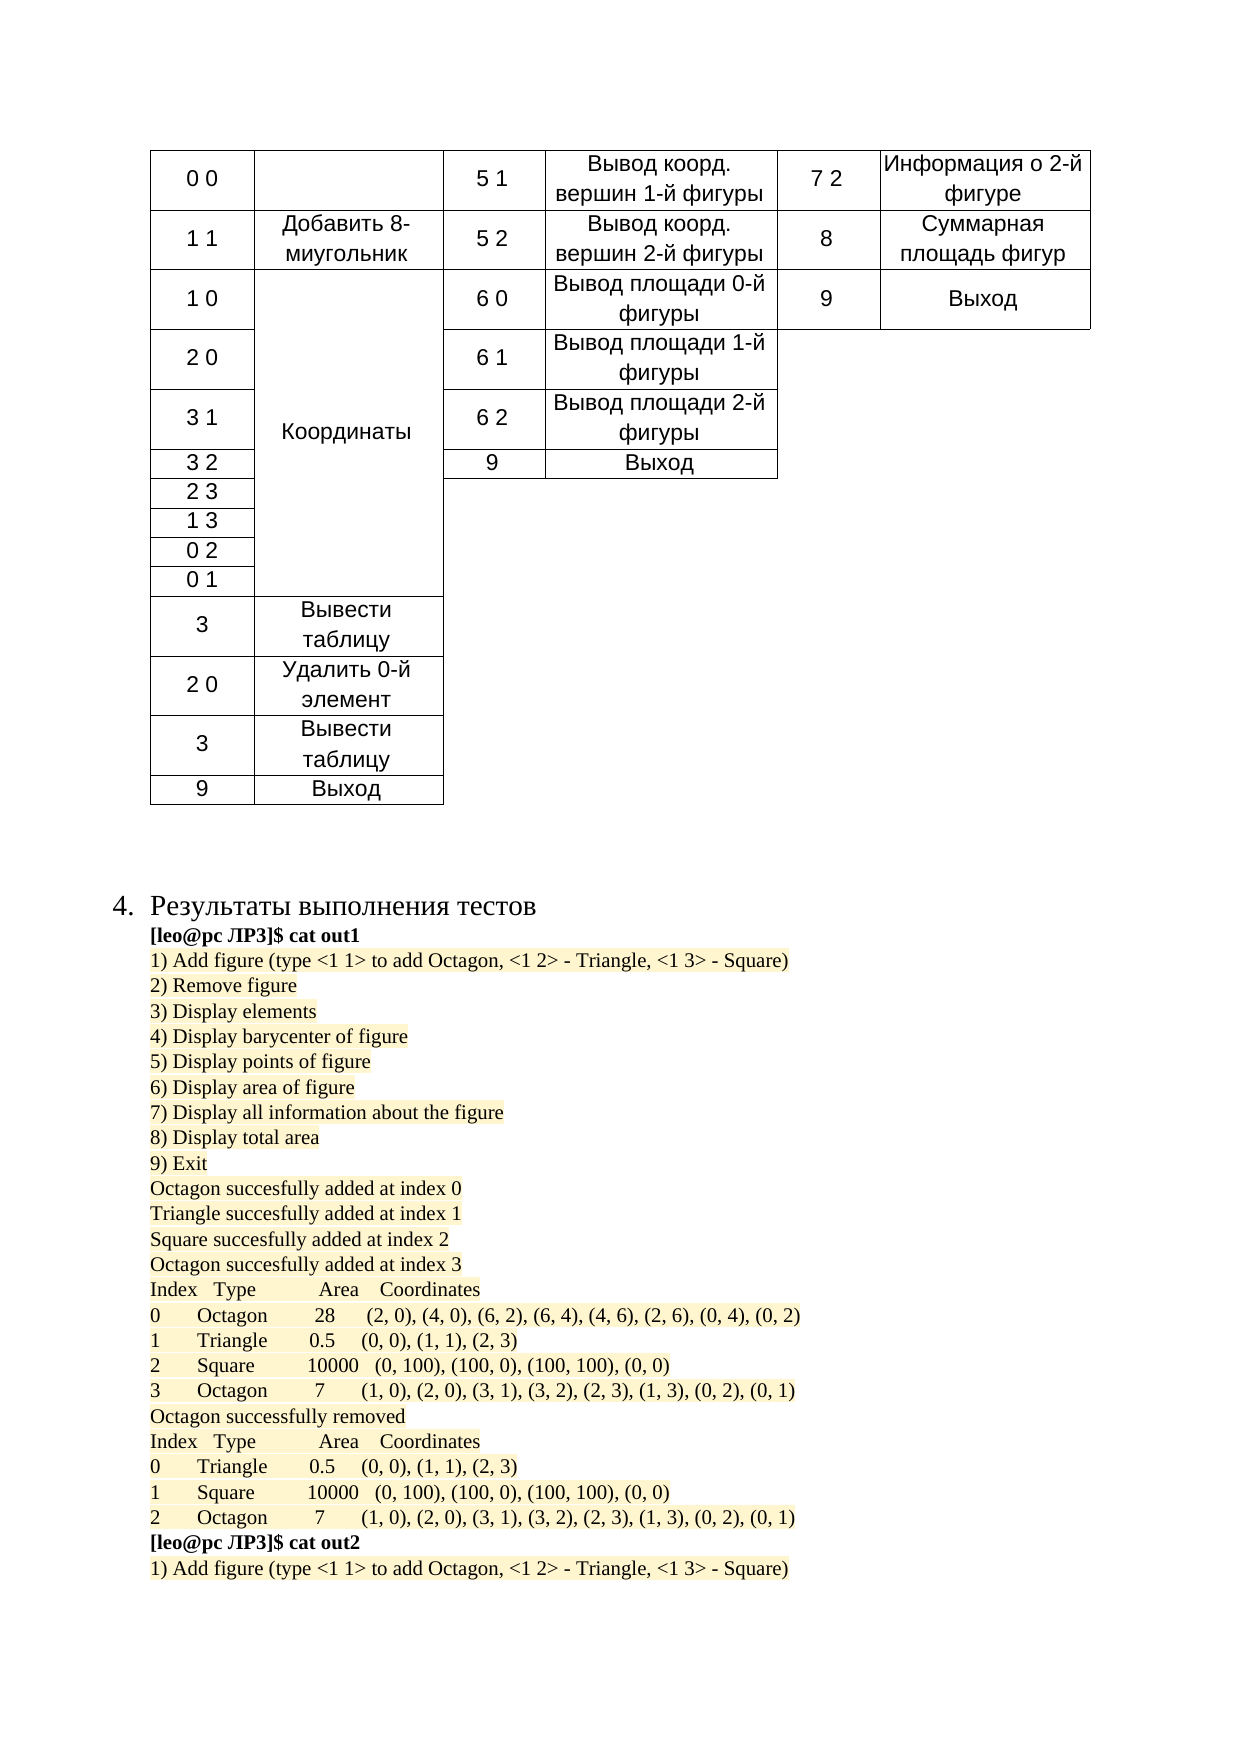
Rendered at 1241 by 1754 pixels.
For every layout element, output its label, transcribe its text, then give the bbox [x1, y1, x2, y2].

text [leo@pc ЛР3]$ cat out2 [150, 1530, 1090, 1554]
text Octagon succesfully added at index 0 [150, 1176, 1090, 1200]
table_cell Вывод площади 2-й фигуры [546, 390, 777, 448]
table_cell 9 [151, 776, 254, 804]
table_cell Вывод коорд. вершин 1-й фигуры [546, 151, 777, 210]
table_cell 5 1 [444, 151, 545, 210]
table_cell 5 2 [444, 211, 545, 269]
table_cell 3 [151, 716, 254, 775]
table_cell [880, 330, 1090, 389]
text 3 Octagon 7 (1, 0), (2, 0), (3, 1), (3, 2), (2, 3), (1, 3), (0, 2), (0, 1) [150, 1378, 1090, 1402]
table_cell Добавить 8-миугольник [255, 211, 443, 269]
table_cell [778, 566, 880, 596]
text 0 Octagon 28 (2, 0), (4, 0), (6, 2), (6, 4), (4, 6), (2, 6), (0, 4), (0, 2) [150, 1302, 1090, 1327]
table_cell Суммарная площадь фигур [881, 211, 1090, 269]
text 9) Exit [150, 1151, 1090, 1175]
table_cell [545, 508, 777, 537]
table_cell 0 1 [151, 567, 254, 596]
text 8) Display total area [150, 1125, 1090, 1149]
table_cell [880, 775, 1090, 804]
table_cell 3 [151, 597, 254, 656]
text 0 Triangle 0.5 (0, 0), (1, 1), (2, 3) [150, 1454, 1090, 1478]
table_cell [778, 330, 880, 389]
text Octagon successfully removed [150, 1404, 1090, 1428]
table_cell Координаты [255, 270, 443, 596]
table_cell 9 [778, 270, 880, 329]
table_cell [778, 775, 880, 804]
table_cell Выход [255, 776, 443, 804]
table_cell 3 2 [151, 450, 254, 478]
text Triangle succesfully added at index 1 [150, 1201, 1090, 1225]
table_cell 0 2 [151, 538, 254, 566]
table_cell Вывести таблицу [255, 716, 443, 775]
table_cell Информация о 2-й фигуре [881, 151, 1090, 210]
table_cell [778, 449, 880, 478]
table_cell [444, 715, 545, 775]
text 2) Remove figure [150, 973, 1090, 997]
table_cell [444, 566, 545, 596]
table_cell [545, 537, 777, 566]
text 3) Display elements [150, 999, 1090, 1023]
table_cell 6 1 [444, 330, 545, 389]
table_cell [778, 596, 880, 656]
table_cell [444, 508, 545, 537]
text 2 Square 10000 (0, 100), (100, 0), (100, 100), (0, 0) [150, 1353, 1090, 1377]
table_cell 2 0 [151, 330, 254, 389]
text 1) Add figure (type <1 1> to add Octagon, <1 2> - Triangle, <1 3> - Square) [150, 1556, 1090, 1580]
text 1) Add figure (type <1 1> to add Octagon, <1 2> - Triangle, <1 3> - Square) [150, 948, 1090, 972]
table_cell [778, 715, 880, 775]
table_cell [880, 566, 1090, 596]
table_cell [778, 656, 880, 715]
text Index Type Area Coordinates [150, 1429, 1090, 1453]
table_cell [778, 537, 880, 566]
table_cell Удалить 0-й элемент [255, 657, 443, 715]
table_cell [778, 478, 880, 507]
text Octagon succesfully added at index 3 [150, 1252, 1090, 1276]
table_cell 1 1 [151, 211, 254, 269]
table_cell 6 0 [444, 270, 545, 329]
text Square succesfully added at index 2 [150, 1227, 1090, 1251]
table_cell [545, 775, 777, 804]
table_cell [545, 566, 777, 596]
table_cell [255, 151, 443, 210]
text 5) Display points of figure [150, 1049, 1090, 1073]
table_cell Выход [881, 270, 1090, 329]
table_cell Выход [546, 450, 777, 478]
table_cell Вывести таблицу [255, 597, 443, 656]
table_cell [880, 508, 1090, 537]
table_cell [444, 537, 545, 566]
text 2 Octagon 7 (1, 0), (2, 0), (3, 1), (3, 2), (2, 3), (1, 3), (0, 2), (0, 1) [150, 1505, 1090, 1529]
table_cell 8 [778, 211, 880, 269]
table_cell [444, 596, 545, 656]
table_cell Вывод площади 1-й фигуры [546, 330, 777, 389]
table_cell 7 2 [778, 151, 880, 210]
table_cell [444, 775, 545, 804]
text 1 Triangle 0.5 (0, 0), (1, 1), (2, 3) [150, 1328, 1090, 1352]
table_cell [545, 656, 777, 715]
table_cell [880, 715, 1090, 775]
table_cell [444, 479, 545, 507]
table_cell Вывод площади 0-й фигуры [546, 270, 777, 329]
table_cell [880, 449, 1090, 478]
table_cell 9 [444, 450, 545, 478]
table_cell [880, 596, 1090, 656]
table_cell 0 0 [151, 151, 254, 210]
table_cell 6 2 [444, 390, 545, 448]
table_cell Вывод коорд. вершин 2-й фигуры [546, 211, 777, 269]
text 1 Square 10000 (0, 100), (100, 0), (100, 100), (0, 0) [150, 1480, 1090, 1504]
text 4) Display barycenter of figure [150, 1024, 1090, 1048]
text Index Type Area Coordinates [150, 1277, 1090, 1301]
table_cell 3 1 [151, 390, 254, 448]
table_cell [880, 537, 1090, 566]
text 6) Display area of figure [150, 1075, 1090, 1099]
table_cell [778, 389, 880, 448]
text [leo@pc ЛР3]$ cat out1 [150, 923, 1090, 947]
table_cell [880, 656, 1090, 715]
list Результаты выполнения тестов [112, 888, 1090, 922]
text 7) Display all information about the figure [150, 1100, 1090, 1124]
table_cell [545, 596, 777, 656]
table_cell [444, 656, 545, 715]
table_cell 1 3 [151, 509, 254, 537]
table_cell [880, 389, 1090, 448]
table_cell 2 0 [151, 657, 254, 715]
table_cell [545, 715, 777, 775]
table_cell 1 0 [151, 270, 254, 329]
table_cell 2 3 [151, 479, 254, 507]
table_cell [880, 478, 1090, 507]
table_cell [545, 479, 777, 507]
table_cell [778, 508, 880, 537]
